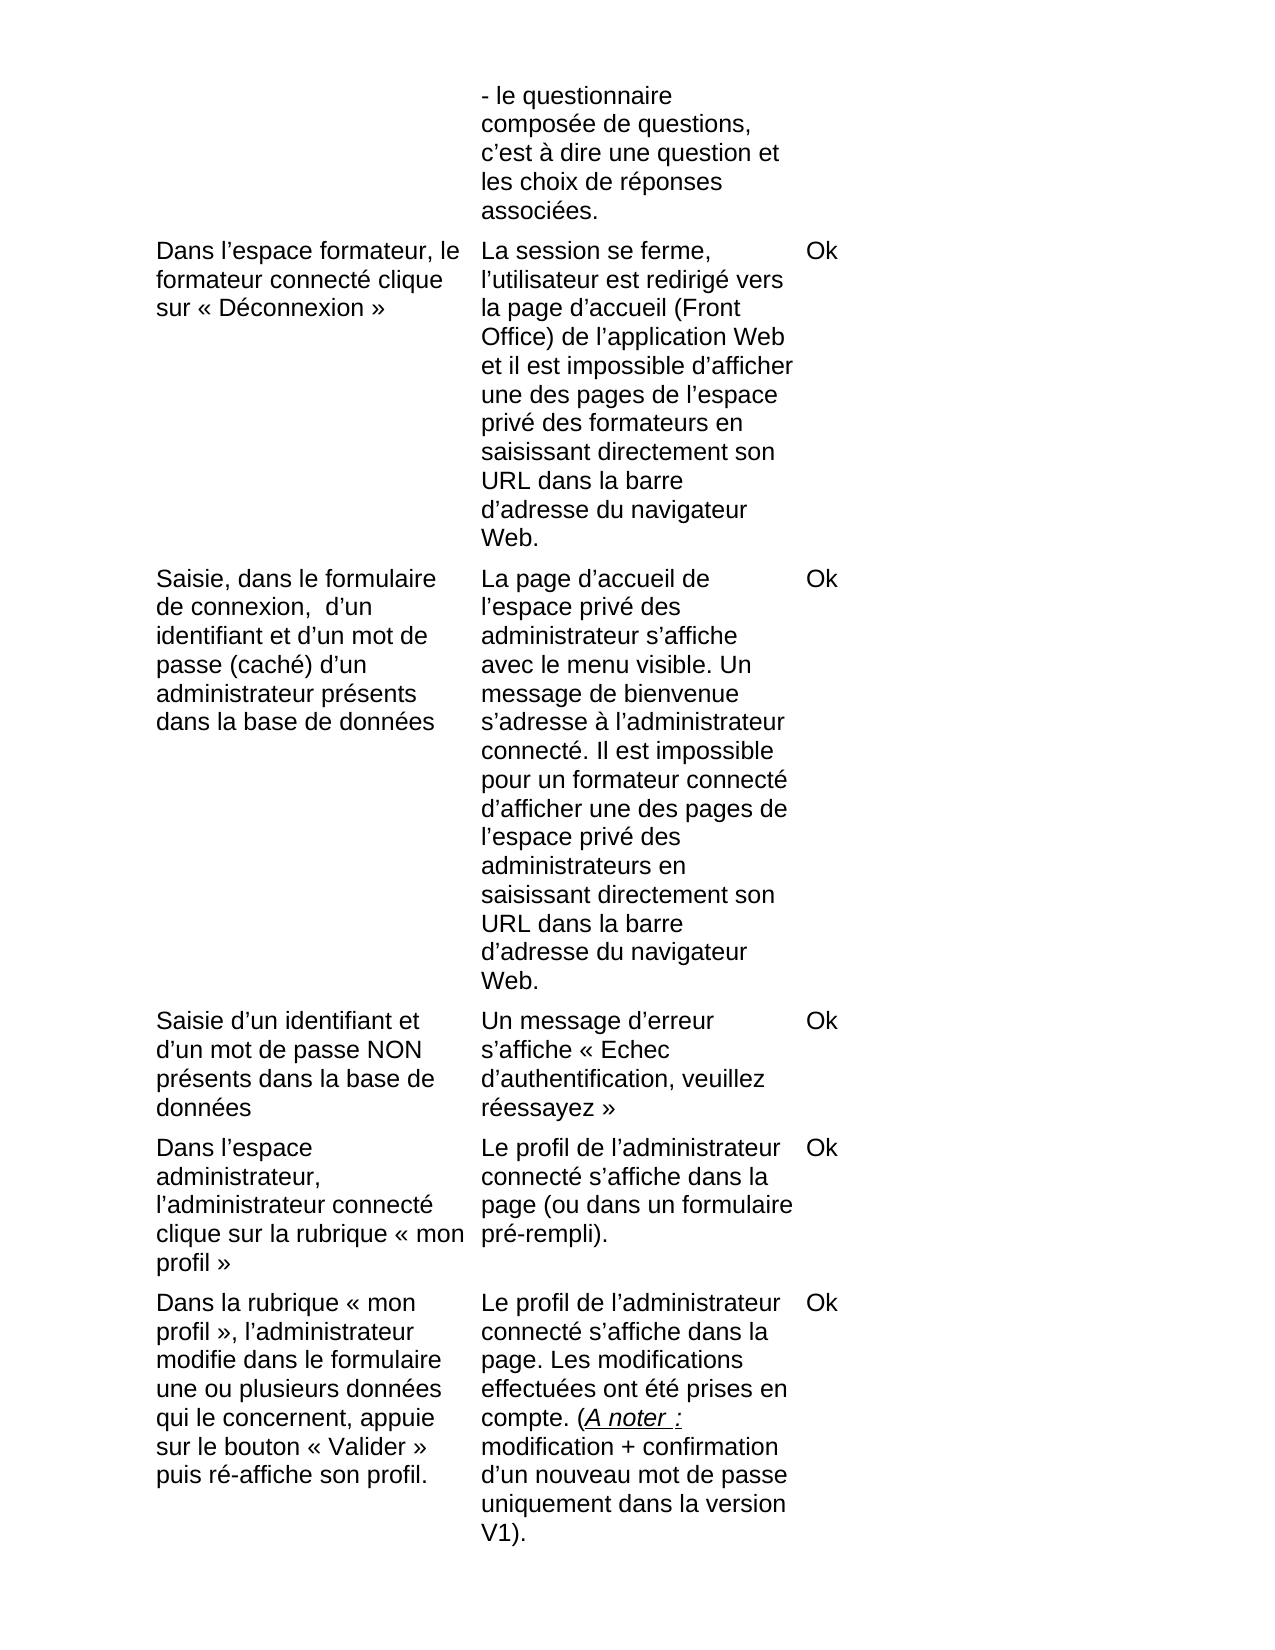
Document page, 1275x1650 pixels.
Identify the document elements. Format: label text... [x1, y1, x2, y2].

table_cell Un message d’erreur s’affiche « Echec d’authentification, veuillez réessayez » [475, 1001, 800, 1127]
table_cell - le questionnaire composée de questions, c’est à dire une question et les choix de réponses associées. [475, 75, 800, 230]
table_cell Ok [800, 1001, 1125, 1127]
table_cell La session se ferme, l’utilisateur est redirigé vers la page d’accueil (Front Office) de l’application Web et il est impossible d’afficher une des pages de l’espace privé des formateurs en saisissant directement son URL dans la barre d’adresse du navigateur Web. [475, 230, 800, 558]
table_cell Ok [800, 558, 1125, 1001]
table_cell Le profil de l’administrateur connecté s’affiche dans la page (ou dans un formulaire pré-rempli). [475, 1127, 800, 1282]
table_cell [800, 75, 1125, 230]
table_cell Ok [800, 230, 1125, 558]
table_cell Le profil de l’administrateur connecté s’affiche dans la page. Les modifications effectuées ont été prises en compte. (A noter : modification + confirmation d’un nouveau mot de passe uniquement dans la version V1). [475, 1282, 800, 1552]
table_cell Dans l’espace administrateur, l’administrateur connecté clique sur la rubrique « mon profil » [150, 1127, 475, 1282]
table_cell [150, 75, 475, 230]
table_cell Dans l’espace formateur, le formateur connecté clique sur « Déconnexion » [150, 230, 475, 558]
table_cell Dans la rubrique « mon profil », l’administrateur modifie dans le formulaire une ou plusieurs données qui le concernent, appuie sur le bouton « Valider » puis ré-affiche son profil. [150, 1282, 475, 1552]
table_cell La page d’accueil de l’espace privé des administrateur s’affiche avec le menu visible. Un message de bienvenue s’adresse à l’administrateur connecté. Il est impossible pour un formateur connecté d’afficher une des pages de l’espace privé des administrateurs en saisissant directement son URL dans la barre d’adresse du navigateur Web. [475, 558, 800, 1001]
table_cell Saisie d’un identifiant et d’un mot de passe NON présents dans la base de données [150, 1001, 475, 1127]
table_cell Ok [800, 1127, 1125, 1282]
table_cell Ok [800, 1282, 1125, 1552]
table_cell Saisie, dans le formulaire de connexion, d’un identifiant et d’un mot de passe (caché) d’un administrateur présents dans la base de données [150, 558, 475, 1001]
